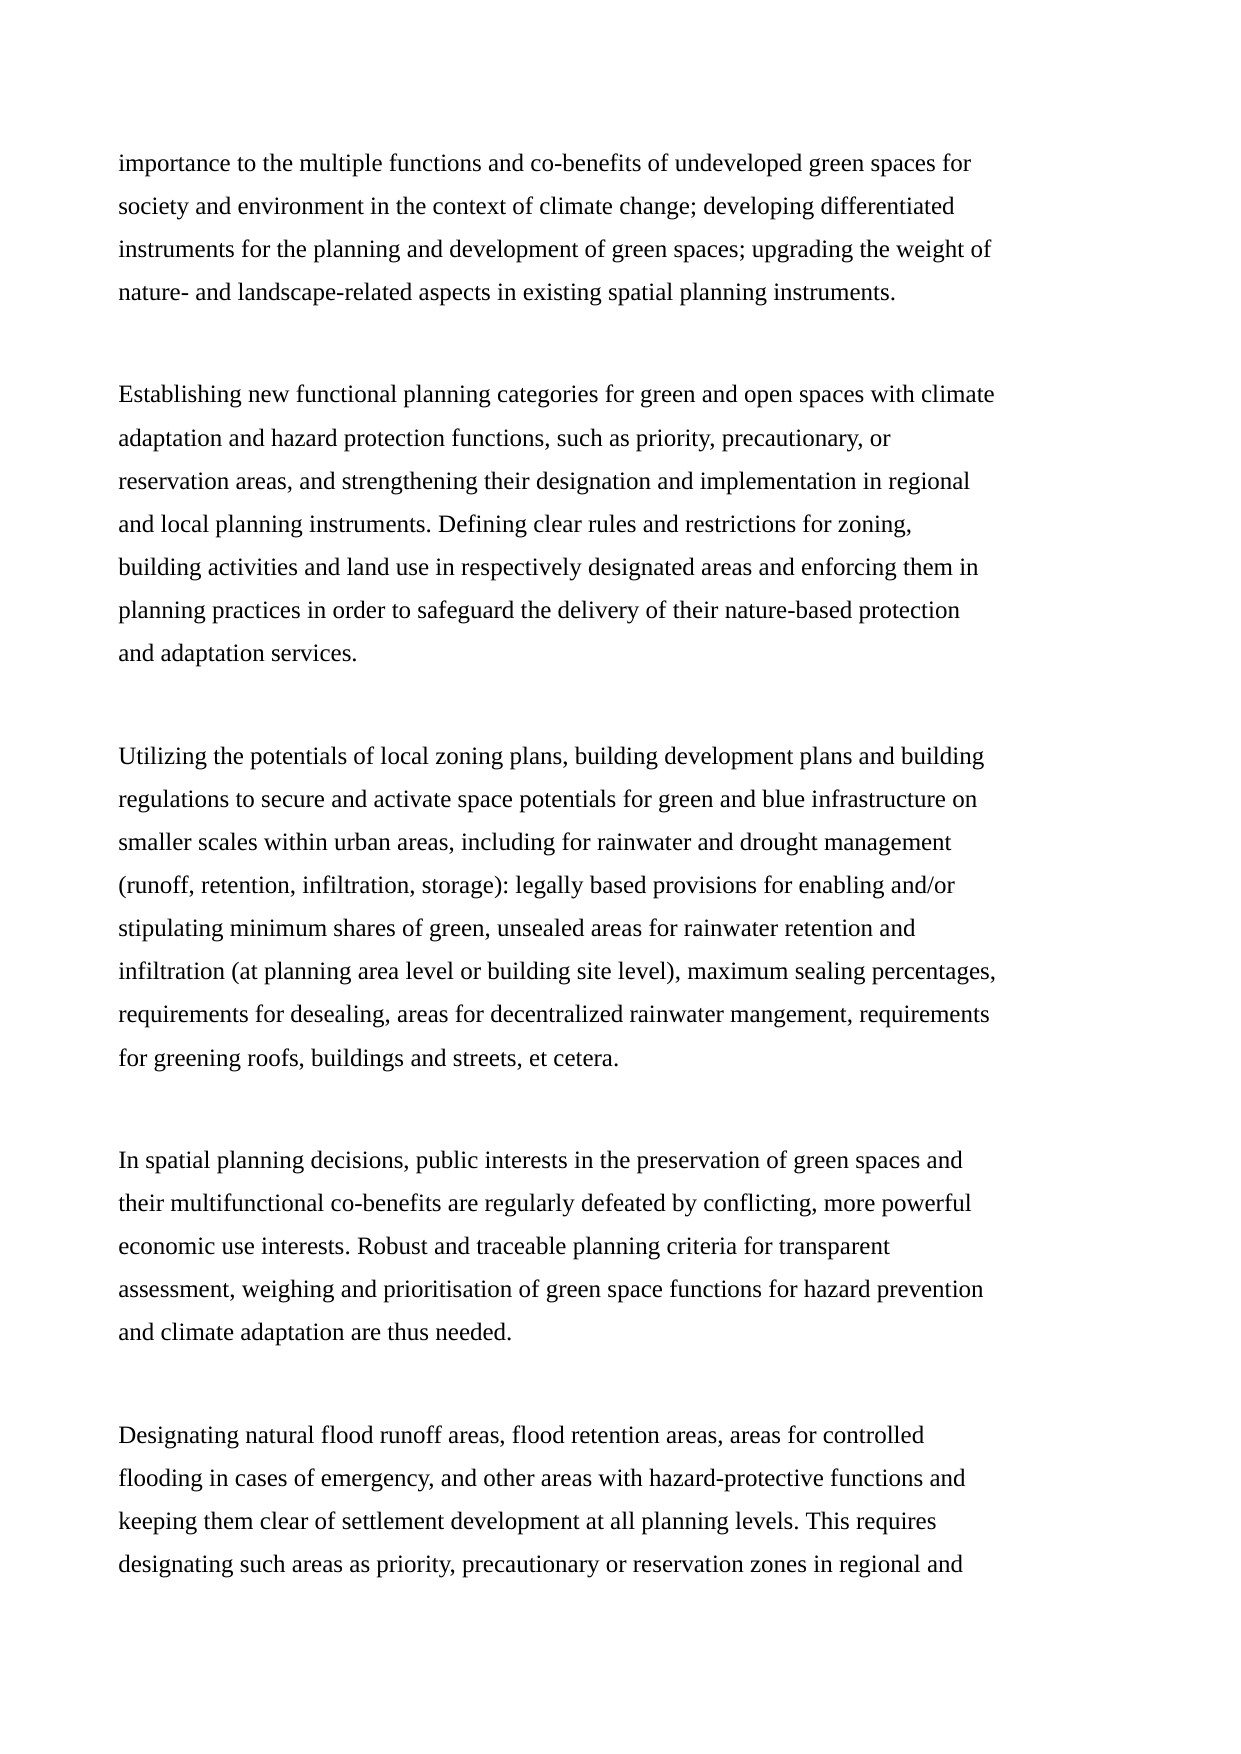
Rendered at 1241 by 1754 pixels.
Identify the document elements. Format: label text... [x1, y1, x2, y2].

table_cell Designating natural flood runoff areas, flood retention areas, areas for controlled flooding in cases of emergency, and other areas with hazard-protective functions and keeping them clear of settlement development at all planning levels. This requires designating such areas as priority, precautionary or reservation zones in regional and [115, 1390, 1004, 1578]
table_cell Utilizing the potentials of local zoning plans, building development plans and building regulations to secure and activate space potentials for green and blue infrastructure on smaller scales within urban areas, including for rainwater and drought management (runoff, retention, infiltration, storage): legally based provisions for enabling and/or stipulating minimum shares of green, unsealed areas for rainwater retention and infiltration (at planning area level or building site level), maximum sealing percentages, requirements for desealing, areas for decentralized rainwater mangement, requirements for greening roofs, buildings and streets, et cetera. [115, 711, 1004, 1115]
table_cell importance to the multiple functions and co-benefits of undeveloped green spaces for society and environment in the context of climate change; developing differentiated instruments for the planning and development of green spaces; upgrading the weight of nature- and landscape-related aspects in existing spatial planning instruments. [115, 118, 1004, 350]
table_cell Establishing new functional planning categories for green and open spaces with climate adaptation and hazard protection functions, such as priority, precautionary, or reservation areas, and strengthening their designation and implementation in regional and local planning instruments. Defining clear rules and restrictions for zoning, building activities and land use in respectively designated areas and enforcing them in planning practices in order to safeguard the delivery of their nature-based protection and adaptation services. [115, 350, 1004, 711]
table_cell In spatial planning decisions, public interests in the preservation of green spaces and their multifunctional co-benefits are regularly defeated by conflicting, more powerful economic use interests. Robust and traceable planning criteria for transparent assessment, weighing and prioritisation of green space functions for hazard prevention and climate adaptation are thus needed. [115, 1115, 1004, 1390]
